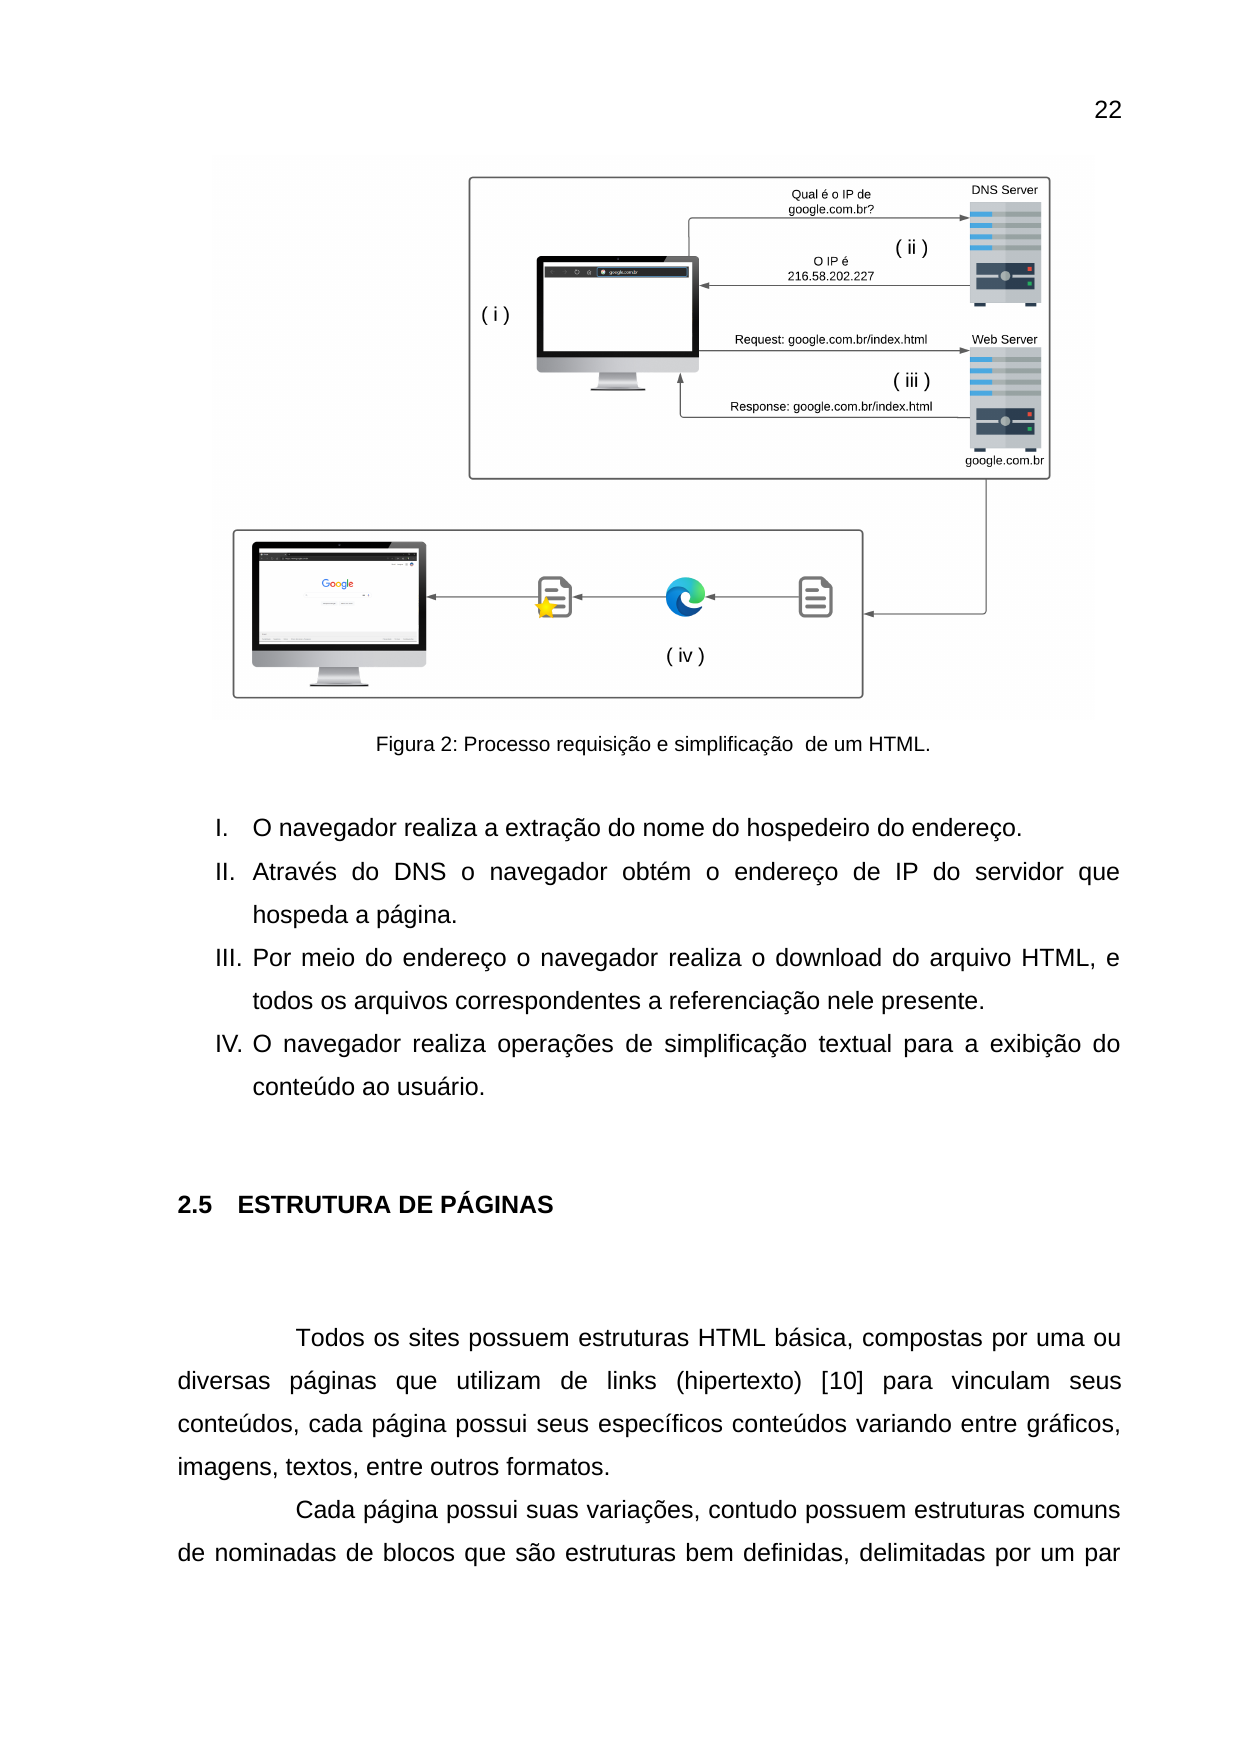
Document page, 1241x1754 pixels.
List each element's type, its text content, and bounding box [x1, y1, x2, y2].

list O navegador realiza a extração do nome do hospedeiro do endereço. [215, 813, 1122, 842]
picture [211, 155, 1095, 720]
list Por meio do endereço o navegador realiza o download do arquivo HTML, e todos os arquivos correspondentes a referenciação nele presente. [215, 943, 1122, 1015]
list Através do DNS o navegador obtém o endereço de IP do servidor que hospeda a página. [215, 857, 1122, 928]
text Todos os sites possuem estruturas HTML básica, compostas por uma ou diversas páginas que utilizam de links (hipertexto) [10] para vinculam seus conteúdos, cada página possui seus específicos conteúdos variando entre gráficos, imagens, textos, entre outros formatos. [177, 1323, 1122, 1481]
list O navegador realiza operações de simplificação textual para a exibição do conteúdo ao usuário. [215, 1029, 1122, 1101]
text Figura 2: Processo requisição e simplificação de um HTML. [212, 720, 1095, 756]
text Cada página possui suas variações, contudo possuem estruturas comuns de nominadas de blocos que são estruturas bem definidas, delimitadas por um par [177, 1495, 1122, 1567]
subtitle Estrutura de páginas [177, 1190, 1122, 1219]
